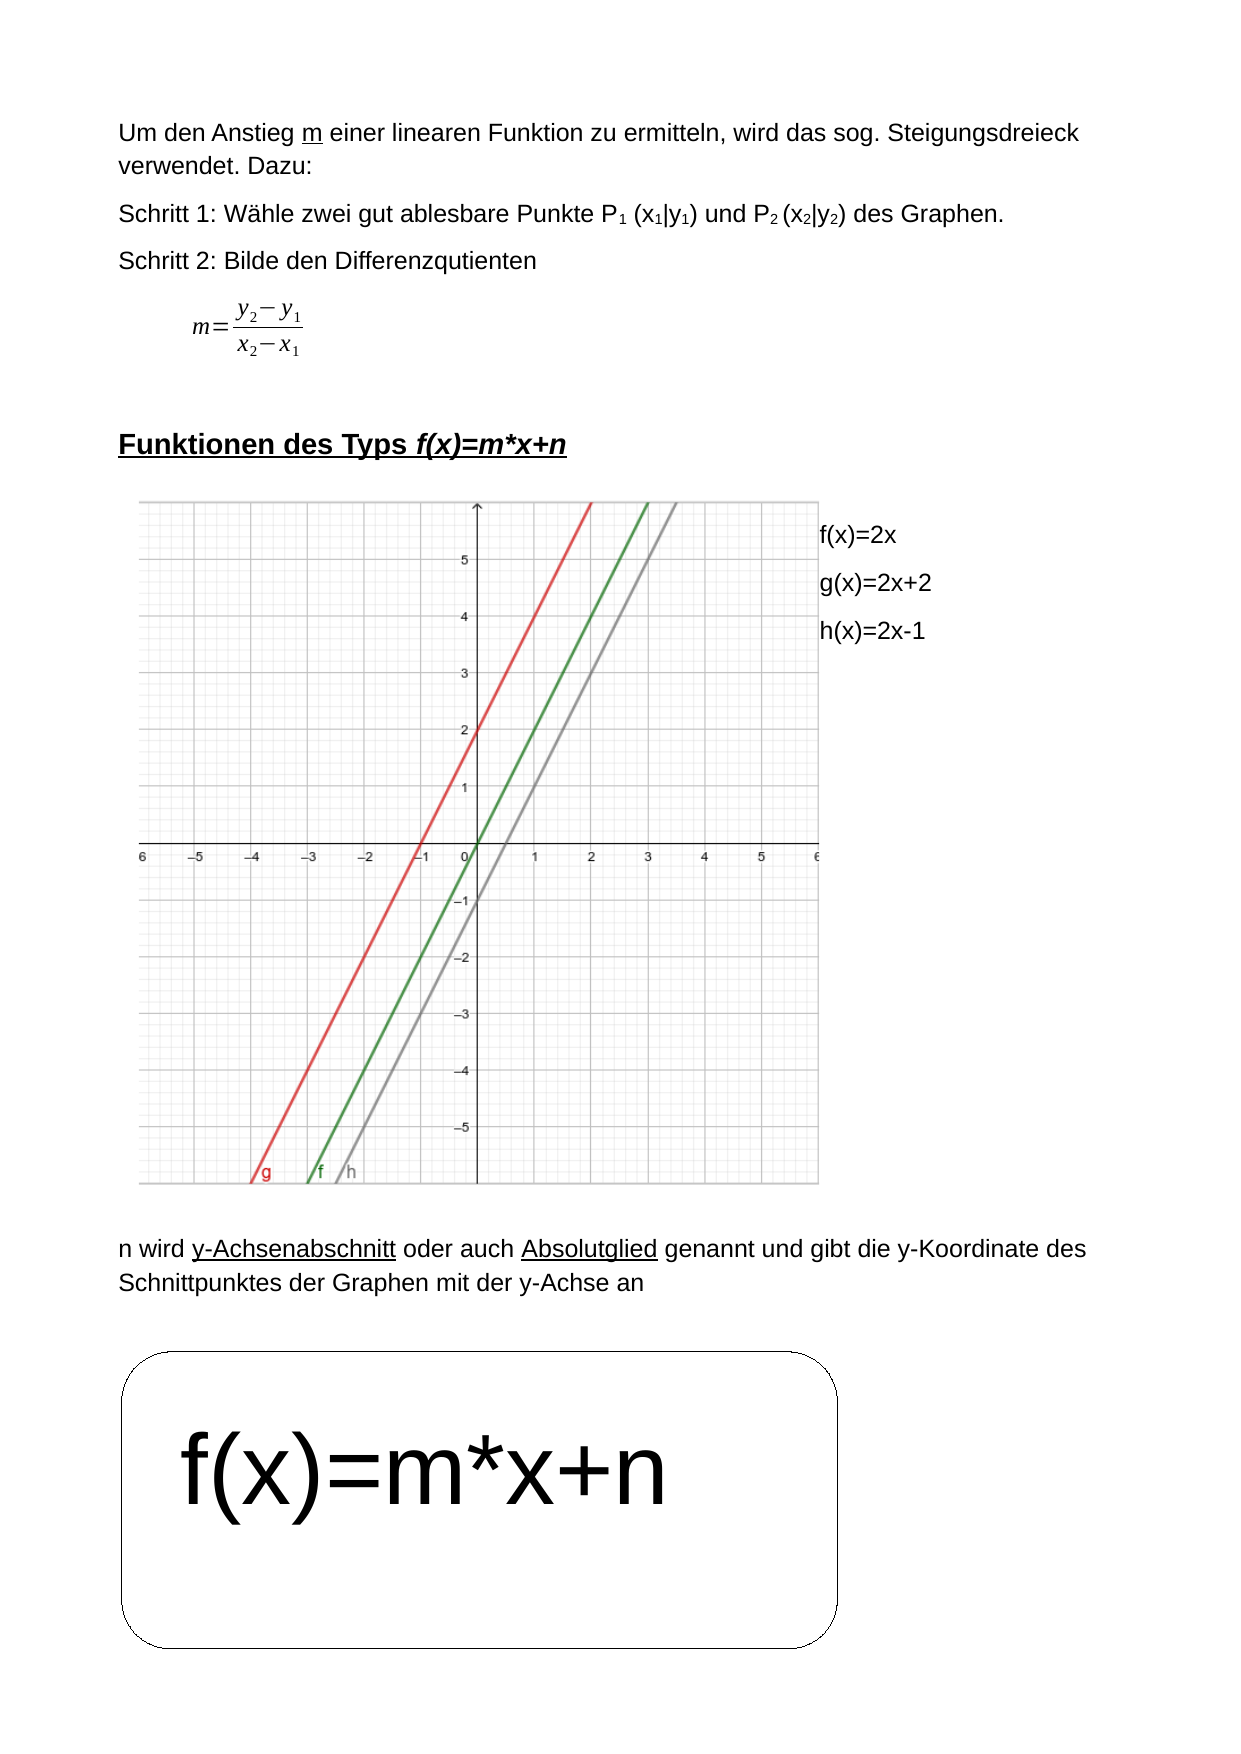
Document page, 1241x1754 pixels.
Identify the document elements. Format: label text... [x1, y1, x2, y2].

text [838, 1410, 1122, 1525]
text f(x)=m*x+n [122, 1410, 837, 1525]
text n wird y-Achsenabschnitt oder auch Absolutglied genannt und gibt die y-Koordinate des Schnittpunktes der Graphen mit der y-Achse an [118, 1234, 1122, 1296]
text Um den Anstieg m einer linearen Funktion zu ermitteln, wird das sog. Steigungsdreieck verwendet. Dazu: [118, 118, 1122, 180]
text Schritt 2: Bilde den Differenzqutienten [118, 246, 1122, 275]
text Schritt 1: Wähle zwei gut ablesbare Punkte P1 (x1|y1) und P2 (x2|y2) des Graphen. [118, 199, 1122, 227]
text f(x)=2x [820, 520, 1122, 549]
text g(x)=2x+2 [820, 568, 1122, 597]
text [118, 568, 138, 597]
text [118, 520, 138, 549]
picture [138, 500, 820, 1185]
subtitle Funktionen des Typs f(x)=m*x+n [118, 427, 1122, 460]
text [118, 616, 138, 644]
text h(x)=2x-1 [820, 616, 1122, 644]
